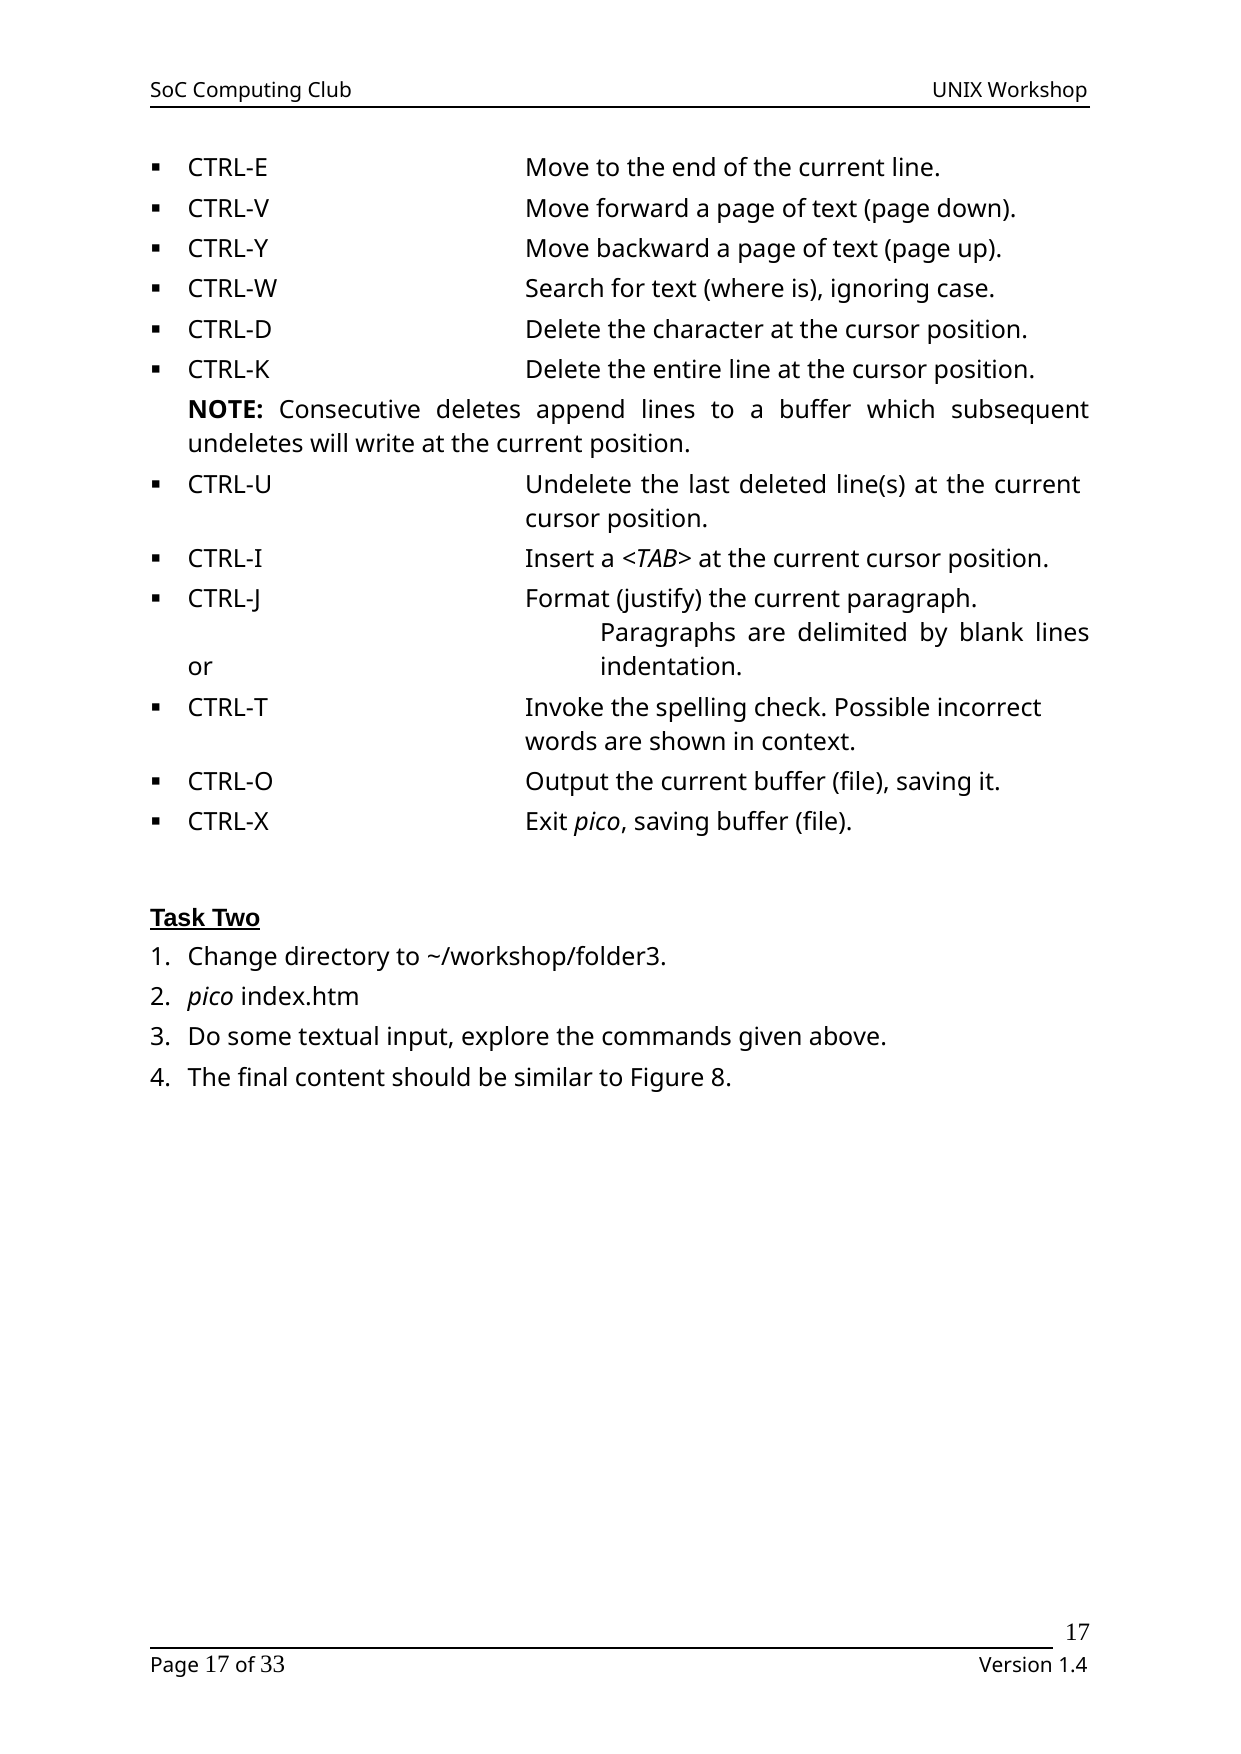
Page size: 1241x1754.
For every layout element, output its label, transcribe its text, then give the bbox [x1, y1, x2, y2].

list CTRL-U Undelete the last deleted line(s) at the current cursor position. [150, 466, 1090, 534]
list CTRL-D Delete the character at the cursor position. [150, 311, 1090, 345]
list CTRL-X Exit pico, saving buffer (file). [150, 804, 1090, 838]
list CTRL-O Output the current buffer (file), saving it. [150, 764, 1090, 798]
list pico index.htm [150, 979, 1090, 1013]
text NOTE: Consecutive deletes append lines to a buffer which subsequent undeletes will write at the current position. [187, 392, 1090, 460]
list Do some textual input, explore the commands given above. [150, 1019, 1090, 1053]
list Change directory to ~/workshop/folder3. [150, 938, 1090, 972]
list The final content should be similar to Figure 8. [150, 1059, 1090, 1093]
text Task Two [150, 903, 1090, 932]
list CTRL-J Format (justify) the current paragraph. Paragraphs are delimited by blank lines or indentation. [150, 581, 1090, 683]
list CTRL-K Delete the entire line at the cursor position. [150, 352, 1090, 386]
list CTRL-V Move forward a page of text (page down). [150, 190, 1090, 224]
list CTRL-T Invoke the spelling check. Possible incorrect words are shown in context. [150, 689, 1090, 757]
list CTRL-I Insert a <TAB> at the current cursor position. [150, 541, 1090, 575]
list CTRL-E Move to the end of the current line. [150, 150, 1090, 184]
list CTRL-Y Move backward a page of text (page up). [150, 231, 1090, 265]
list CTRL-W Search for text (where is), ignoring case. [150, 271, 1090, 305]
